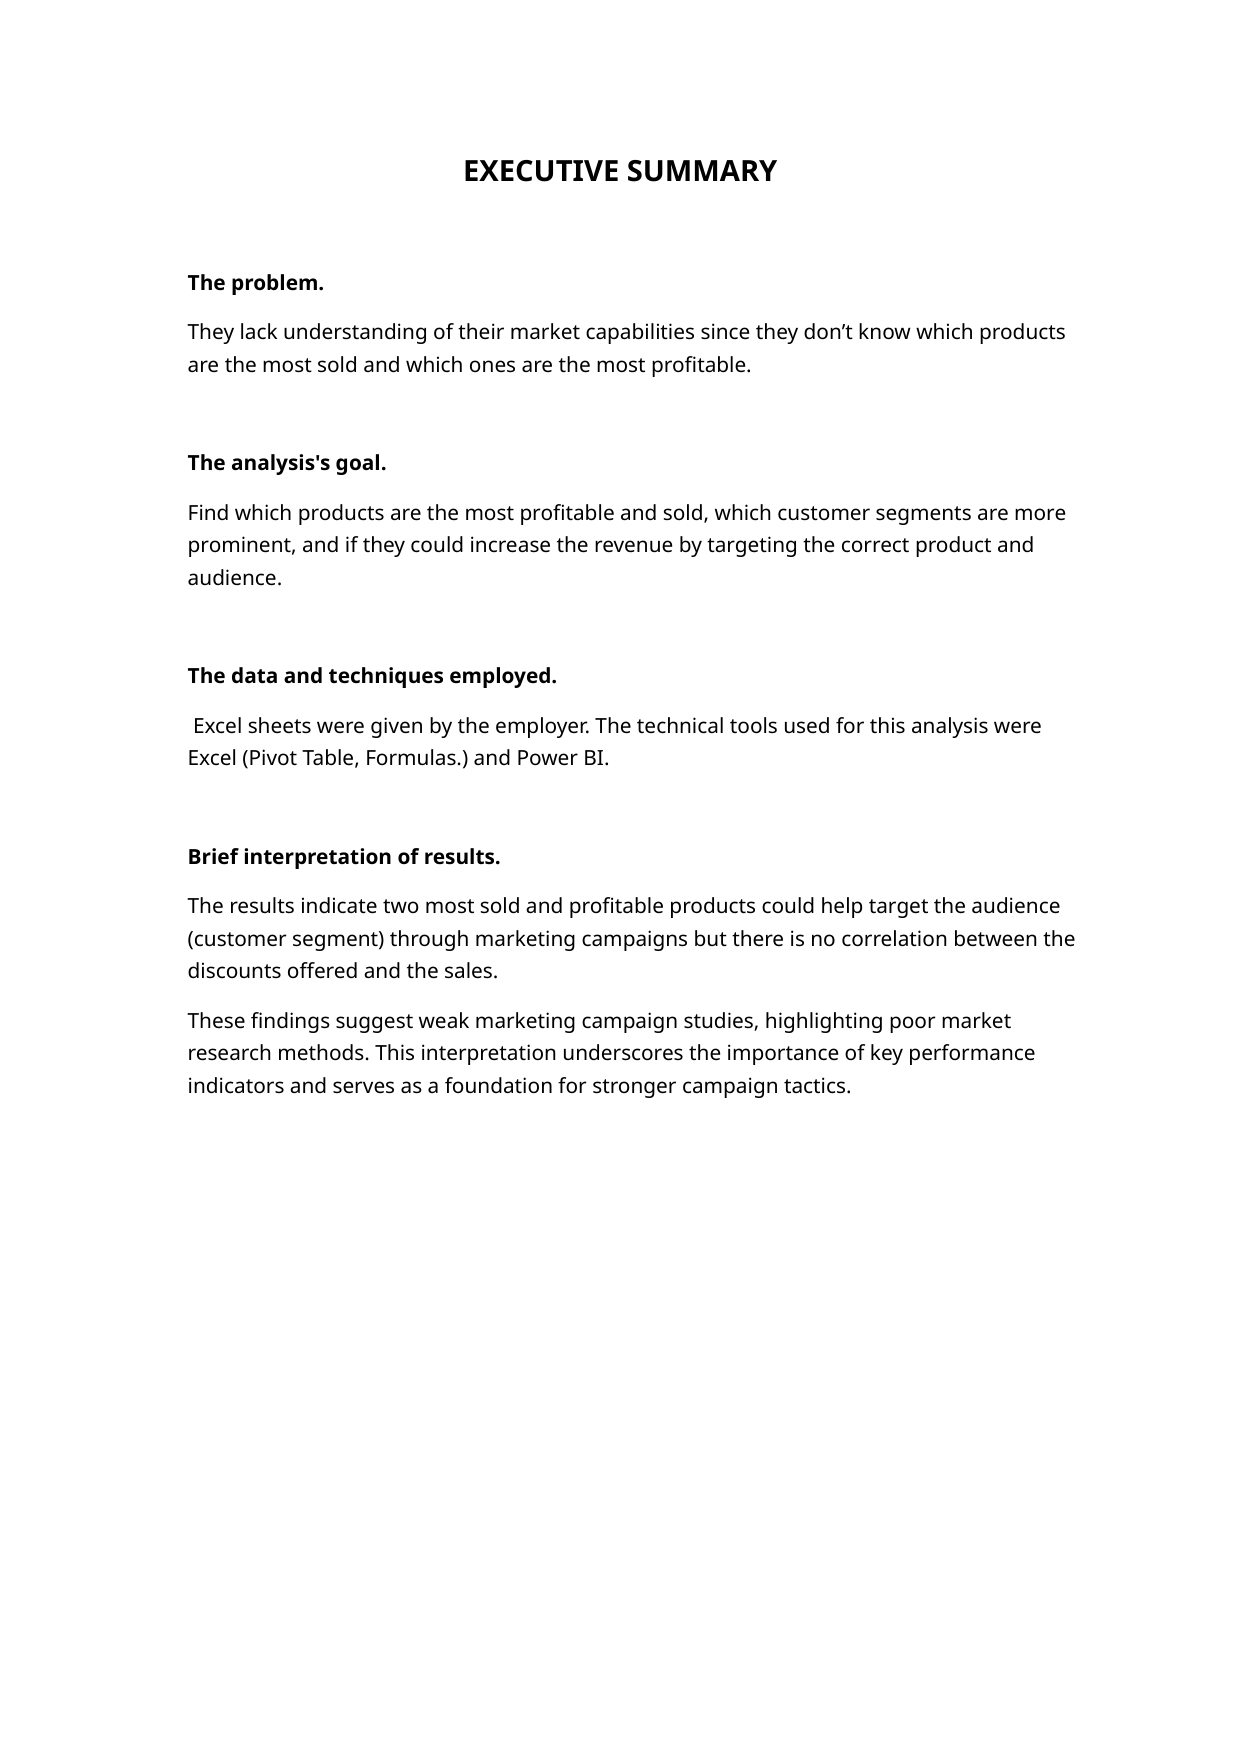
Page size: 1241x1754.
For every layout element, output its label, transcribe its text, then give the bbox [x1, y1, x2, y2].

text They lack understanding of their market capabilities since they don’t know which products are the most sold and which ones are the most profitable. [187, 317, 1090, 378]
text Brief interpretation of results. [187, 842, 1090, 870]
text Find which products are the most profitable and sold, which customer segments are more prominent, and if they could increase the revenue by targeting the correct product and audience. [187, 498, 1090, 591]
text The results indicate two most sold and profitable products could help target the audience (customer segment) through marketing campaigns but there is no correlation between the discounts offered and the sales. [187, 891, 1090, 985]
text EXECUTIVE SUMMARY [150, 150, 1090, 190]
text Excel sheets were given by the employer. The technical tools used for this analysis were Excel (Pivot Table, Formulas.) and Power BI. [187, 711, 1090, 772]
text These findings suggest weak marketing campaign studies, highlighting poor market research methods. This interpretation underscores the importance of key performance indicators and serves as a foundation for stronger campaign tactics. [187, 1006, 1090, 1099]
text The analysis's goal. [187, 448, 1090, 477]
text The problem. [187, 268, 1090, 297]
text The data and techniques employed. [187, 662, 1090, 690]
